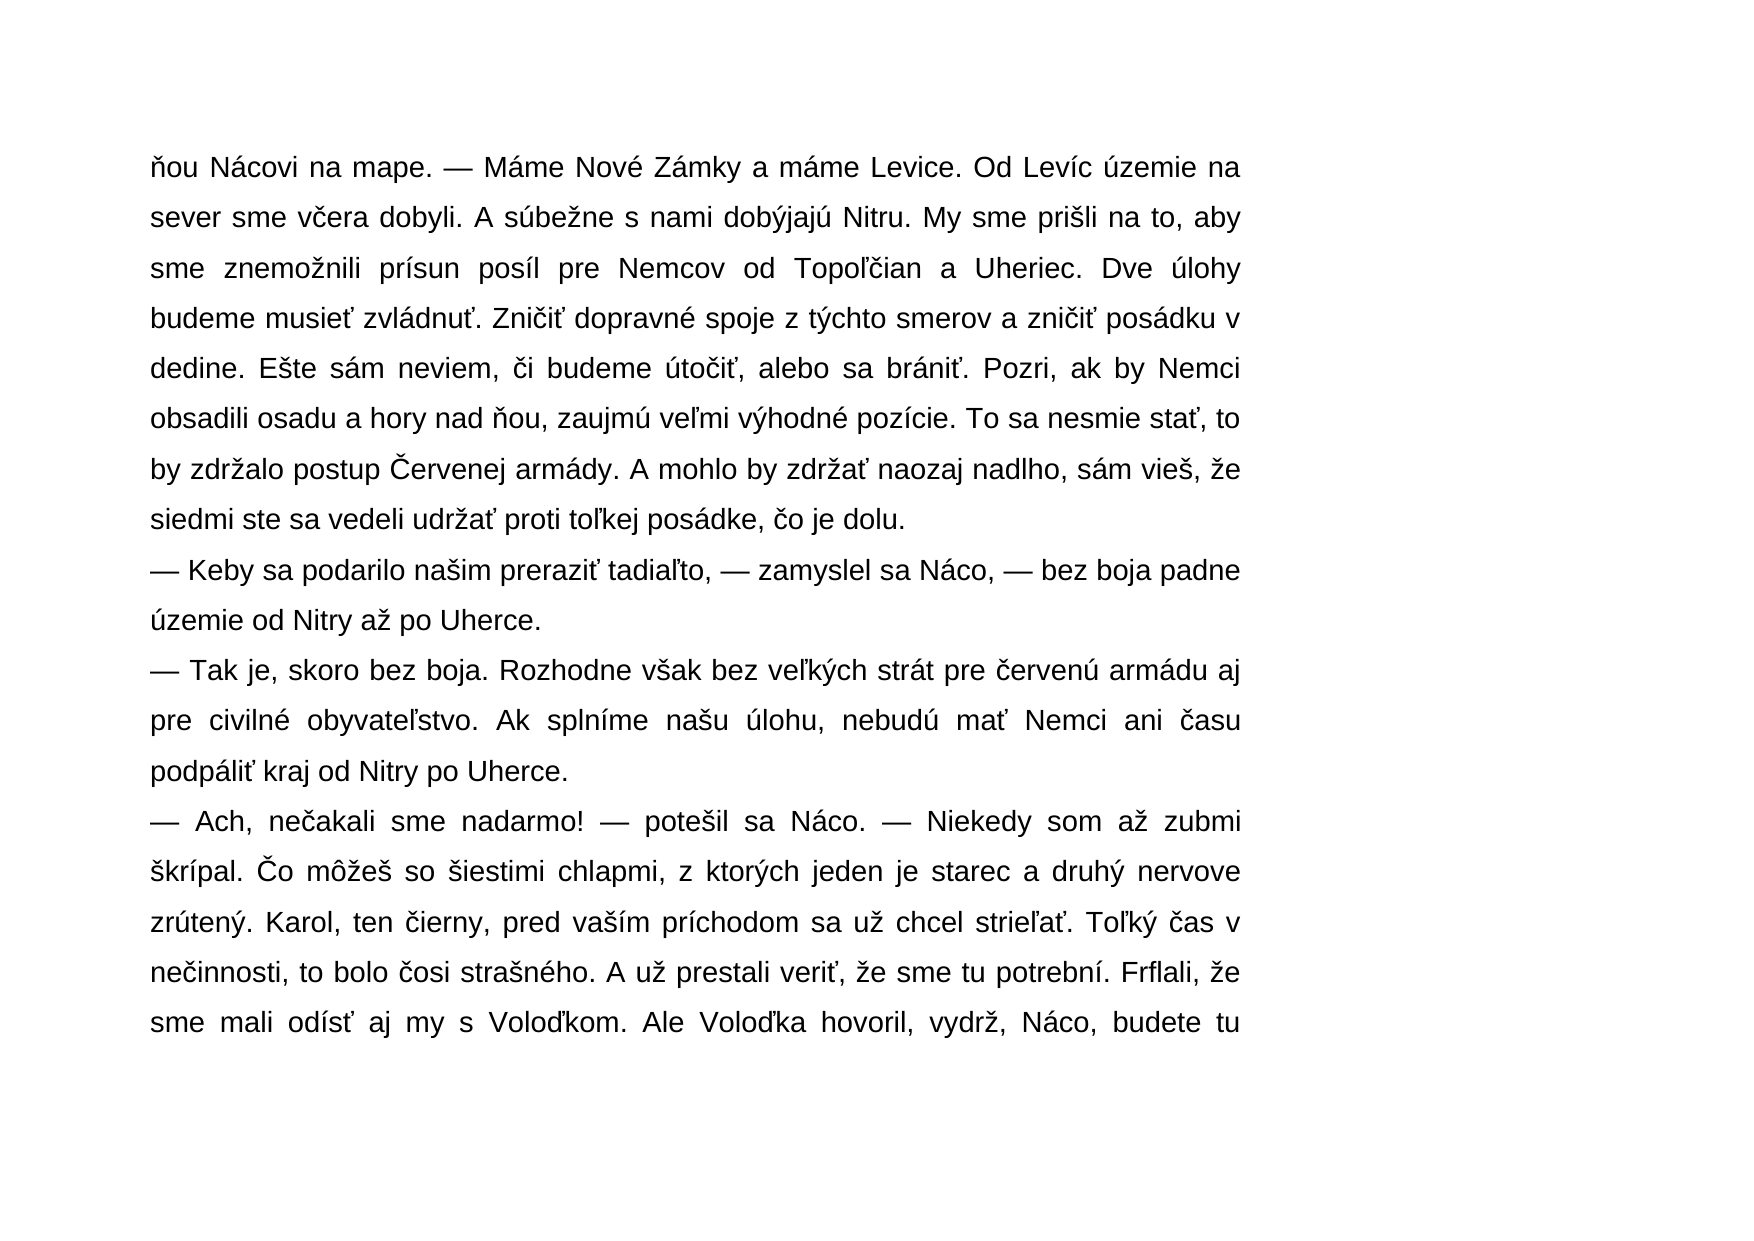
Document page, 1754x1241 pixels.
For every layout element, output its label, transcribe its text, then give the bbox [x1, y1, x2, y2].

text ňou Nácovi na mape. — Máme Nové Zámky a máme Levice. Od Levíc územie na sever sme včera dobyli. A súbežne s nami dobýjajú Nitru. My sme prišli na to, aby sme znemožnili prísun posíl pre Nemcov od Topoľčian a Uheriec. Dve úlohy budeme musieť zvládnuť. Zničiť dopravné spoje z týchto smerov a zničiť posádku v dedine. Ešte sám neviem, či budeme útočiť, alebo sa brániť. Pozri, ak by Nemci obsadili osadu a hory nad ňou, zaujmú veľmi výhodné pozície. To sa nesmie stať, to by zdržalo postup Červenej armády. A mohlo by zdržať naozaj nadlho, sám vieš, že siedmi ste sa vedeli udržať proti toľkej posádke, čo je dolu. [150, 150, 1243, 536]
text — Ach, nečakali sme nadarmo! — potešil sa Náco. — Niekedy som až zubmi škrípal. Čo môžeš so šiestimi chlapmi, z ktorých jeden je starec a druhý nervove zrútený. Karol, ten čierny, pred vaším príchodom sa už chcel strieľať. Toľký čas v nečinnosti, to bolo čosi strašného. A už prestali veriť, že sme tu potrební. Frflali, že sme mali odísť aj my s Voloďkom. Ale Voloďka hovoril, vydrž, Náco, budete tu [150, 804, 1243, 1039]
text — Keby sa podarilo našim preraziť tadiaľto, — zamyslel sa Náco, — bez boja padne územie od Nitry až po Uherce. [150, 552, 1243, 636]
text — Tak je, skoro bez boja. Rozhodne však bez veľkých strát pre červenú armádu aj pre civilné obyvateľstvo. Ak splníme našu úlohu, nebudú mať Nemci ani času podpáliť kraj od Nitry po Uherce. [150, 653, 1243, 787]
